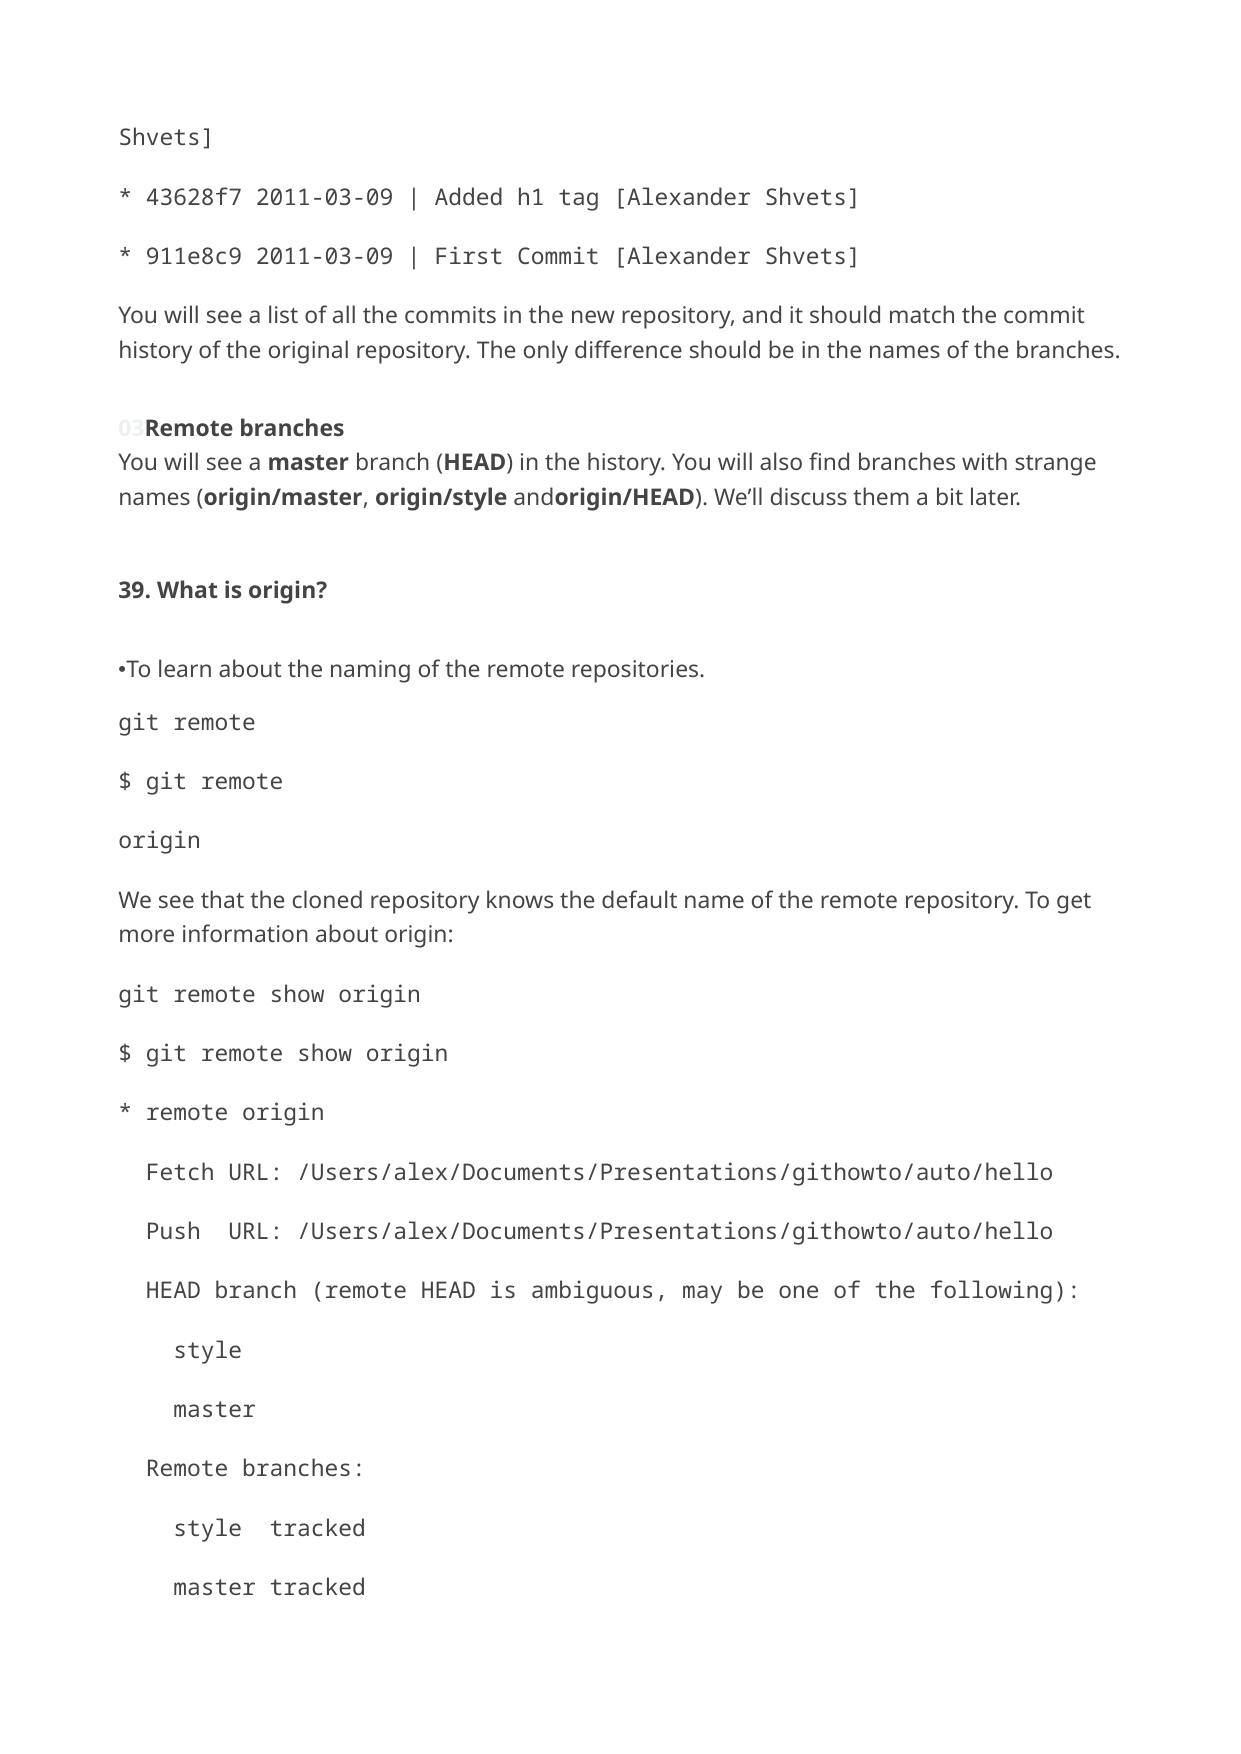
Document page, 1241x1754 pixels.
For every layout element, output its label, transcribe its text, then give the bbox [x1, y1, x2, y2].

text Shvets] [118, 118, 1122, 152]
text git remoteRESULT: [118, 702, 1122, 737]
subtitle 03Remote branches [118, 390, 1122, 443]
text Remote branches: [118, 1449, 1122, 1484]
subtitle 39. What is origin? [118, 571, 1122, 606]
text You will see a list of all the commits in the new repository, and it should match the commit history of the original repository. The only difference should be in the names of the branches. [118, 296, 1122, 365]
text * 911e8c9 2011-03-09 | First Commit [Alexander Shvets] [118, 237, 1122, 271]
text HEAD branch (remote HEAD is ambiguous, may be one of the following): [118, 1271, 1122, 1306]
text master tracked [118, 1568, 1122, 1602]
text * remote origin [118, 1093, 1122, 1127]
text style tracked [118, 1509, 1122, 1543]
text * 43628f7 2011-03-09 | Added h1 tag [Alexander Shvets] [118, 177, 1122, 212]
text git remote show originRESULT: [118, 974, 1122, 1009]
text $ git remote show origin [118, 1034, 1122, 1068]
text You will see a master branch (HEAD) in the history. You will also find branches with strange names (origin/master, origin/style andorigin/HEAD). We’ll discuss them a bit later. [118, 443, 1122, 512]
text We see that the cloned repository knows the default name of the remote repository. To get more information about origin:RUN: [118, 881, 1122, 949]
text master [118, 1390, 1122, 1424]
text style [118, 1331, 1122, 1365]
list To learn about the naming of the remote repositories.RUN: [118, 649, 1122, 684]
text $ git remote [118, 762, 1122, 796]
text origin [118, 821, 1122, 856]
text Push URL: /Users/alex/Documents/Presentations/githowto/auto/hello [118, 1212, 1122, 1246]
text Fetch URL: /Users/alex/Documents/Presentations/githowto/auto/hello [118, 1152, 1122, 1187]
